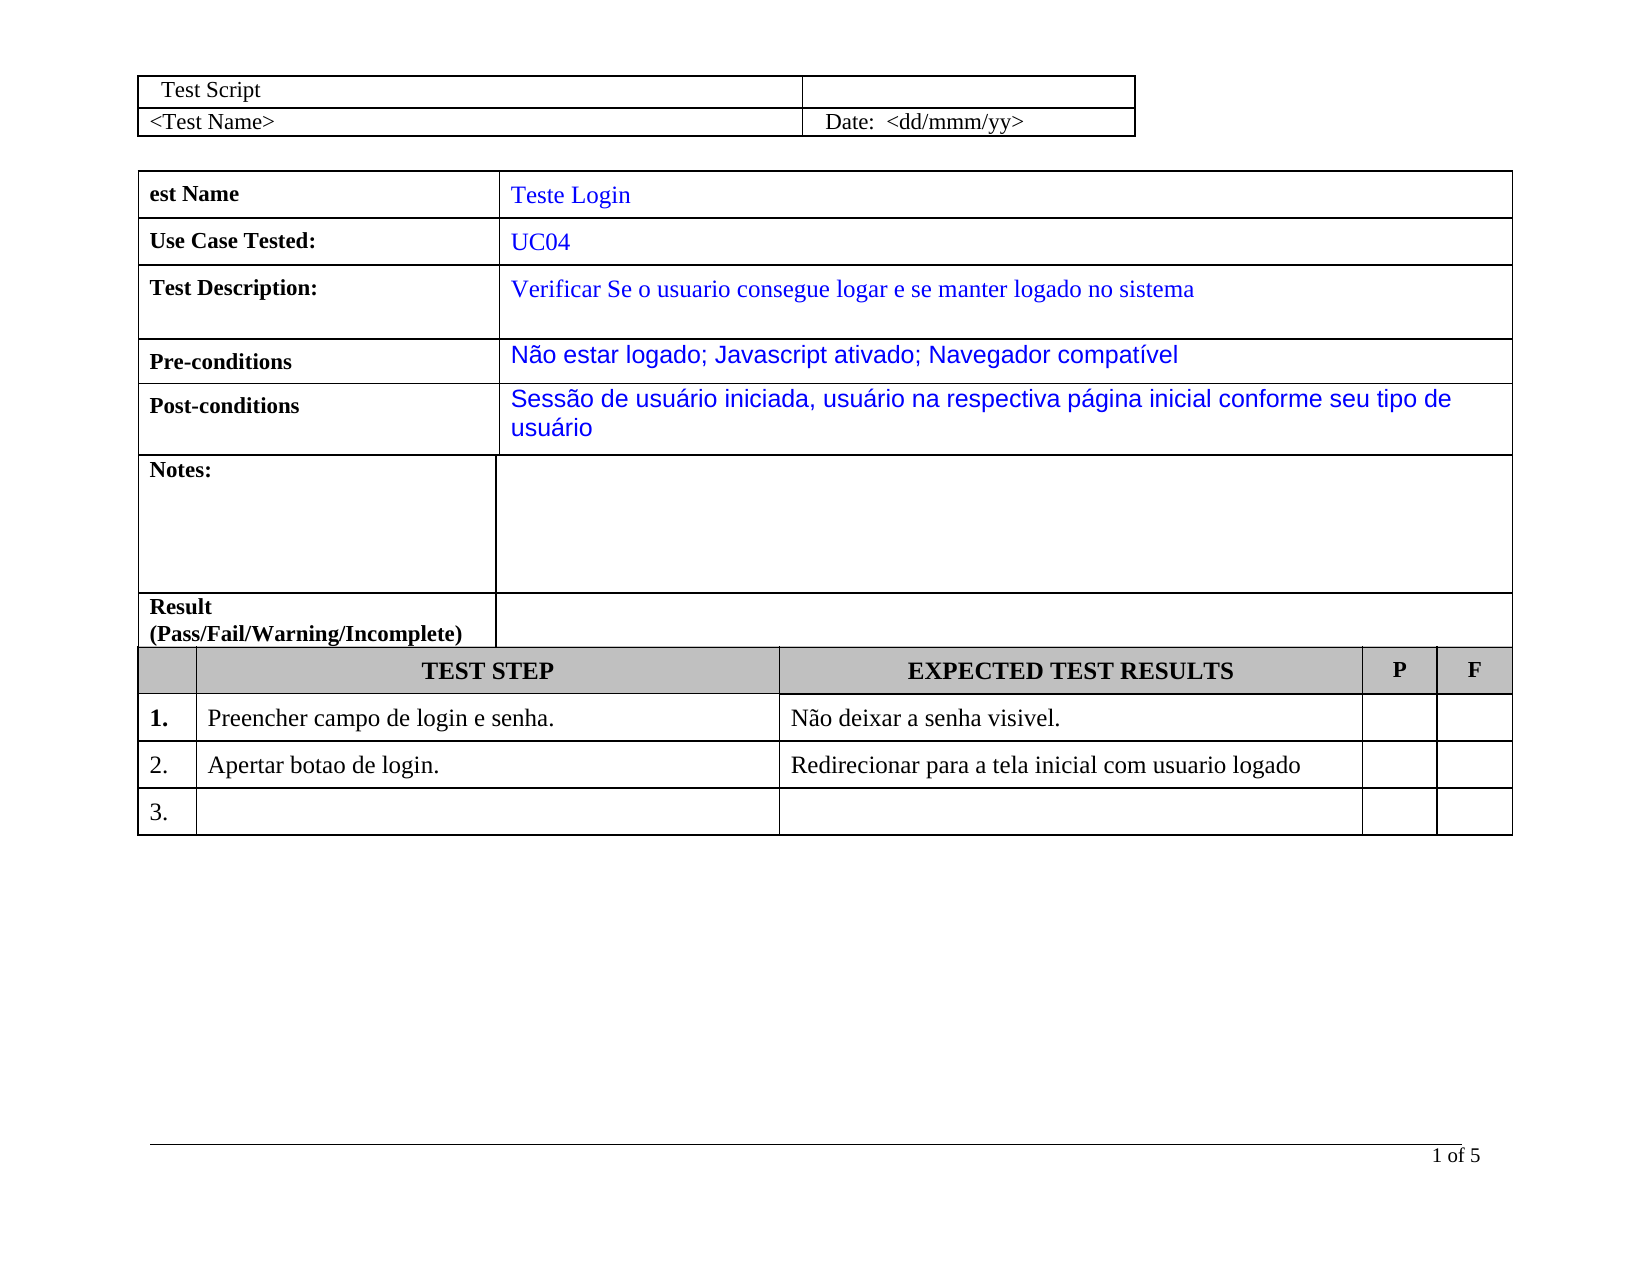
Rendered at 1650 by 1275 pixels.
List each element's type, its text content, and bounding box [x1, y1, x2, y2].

table_header est Name [139, 172, 499, 217]
table_cell [139, 789, 196, 834]
table_cell Sessão de usuário iniciada, usuário na respectiva página inicial conforme seu tipo de usuário [500, 384, 1512, 454]
table_cell [1438, 789, 1512, 834]
table_cell TEST STEP [197, 648, 779, 693]
table_cell Não deixar a senha visivel. [780, 695, 1362, 740]
table_cell [197, 789, 779, 834]
table_cell UC04 [500, 219, 1512, 264]
table_cell P [1363, 648, 1436, 693]
table_cell Notes: [139, 456, 495, 592]
table_cell Verificar Se o usuario consegue logar e se manter logado no sistema [500, 266, 1512, 338]
table_cell EXPECTED TEST RESULTS [780, 648, 1362, 693]
table_cell Pre-conditions [139, 340, 499, 383]
table_cell Post-conditions [139, 384, 499, 454]
table_cell [780, 789, 1362, 834]
table_cell Preencher campo de login e senha. [197, 694, 779, 740]
table_cell [497, 594, 1512, 646]
table_cell [139, 742, 196, 787]
table_cell Test Description: [139, 266, 499, 338]
table_cell [497, 456, 1512, 592]
table_cell Apertar botao de login. [197, 742, 779, 787]
table_cell Result (Pass/Fail/Warning/Incomplete) [139, 594, 495, 646]
table_cell [139, 694, 196, 740]
table_cell [1363, 742, 1436, 787]
table_cell [1438, 742, 1512, 787]
table_cell [1363, 789, 1436, 834]
table_cell Use Case Tested: [139, 219, 499, 264]
table_cell [1363, 695, 1436, 740]
table_cell Redirecionar para a tela inicial com usuario logado [780, 742, 1362, 787]
table_header Teste Login [500, 172, 1512, 217]
table_cell Não estar logado; Javascript ativado; Navegador compatível [500, 340, 1512, 383]
table_cell [139, 648, 196, 693]
table_cell F [1438, 648, 1512, 693]
table_cell [1438, 695, 1512, 740]
